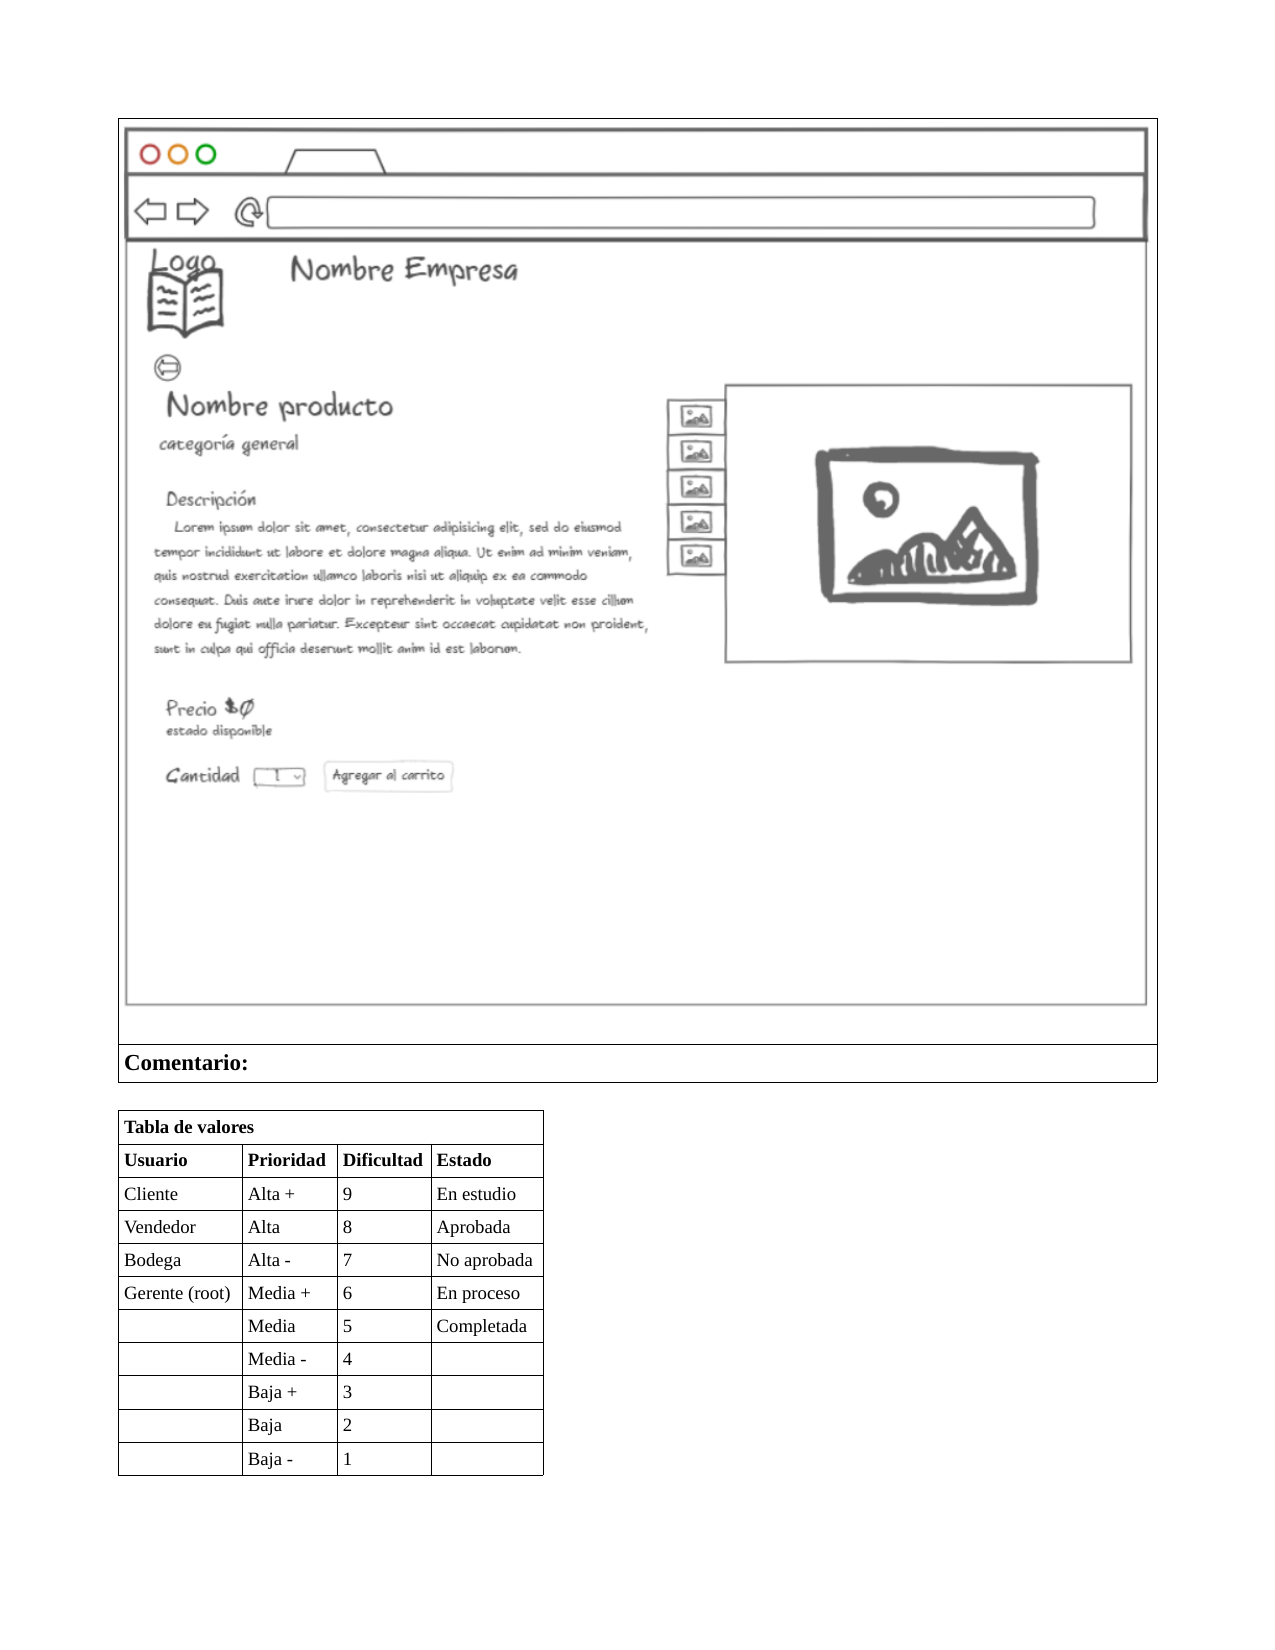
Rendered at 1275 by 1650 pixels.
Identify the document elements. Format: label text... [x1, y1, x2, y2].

table_cell Vendedor [119, 1211, 242, 1243]
table_cell En proceso [432, 1277, 543, 1309]
table_cell Gerente (root) [119, 1277, 242, 1309]
table_cell Comentario: [119, 1045, 1157, 1082]
table_cell No aprobada [432, 1244, 543, 1276]
table_cell Dificultad [338, 1145, 431, 1177]
table_cell [119, 1376, 242, 1408]
table_cell 1 [338, 1443, 431, 1475]
table_cell 2 [338, 1410, 431, 1442]
table_header Tabla de valores [119, 1111, 543, 1143]
table_cell 6 [338, 1277, 431, 1309]
table_cell Completada [432, 1310, 543, 1342]
table_cell [119, 1310, 242, 1342]
table_cell Alta + [243, 1178, 337, 1210]
table_cell Baja [243, 1410, 337, 1442]
table_cell Baja + [243, 1376, 337, 1408]
table_cell 7 [338, 1244, 431, 1276]
table_cell [119, 1410, 242, 1442]
table_cell 8 [338, 1211, 431, 1243]
table_cell 3 [338, 1376, 431, 1408]
table_cell [432, 1443, 543, 1475]
table_cell [432, 1376, 543, 1408]
table_cell 9 [338, 1178, 431, 1210]
table_cell [119, 119, 1157, 1044]
table_cell [119, 1443, 242, 1475]
table_cell Bodega [119, 1244, 242, 1276]
table_cell Prioridad [243, 1145, 337, 1177]
table_cell Usuario [119, 1145, 242, 1177]
table_cell Aprobada [432, 1211, 543, 1243]
table_cell Alta - [243, 1244, 337, 1276]
table_cell 5 [338, 1310, 431, 1342]
table_cell Estado [432, 1145, 543, 1177]
table_cell 4 [338, 1343, 431, 1375]
table_cell Media [243, 1310, 337, 1342]
table_cell [119, 1343, 242, 1375]
table_cell [432, 1410, 543, 1442]
table_cell En estudio [432, 1178, 543, 1210]
table_cell Media - [243, 1343, 337, 1375]
table_cell Cliente [119, 1178, 242, 1210]
table_cell Alta [243, 1211, 337, 1243]
table_cell Baja - [243, 1443, 337, 1475]
table_cell [432, 1343, 543, 1375]
table_cell Media + [243, 1277, 337, 1309]
picture [123, 123, 1152, 1012]
